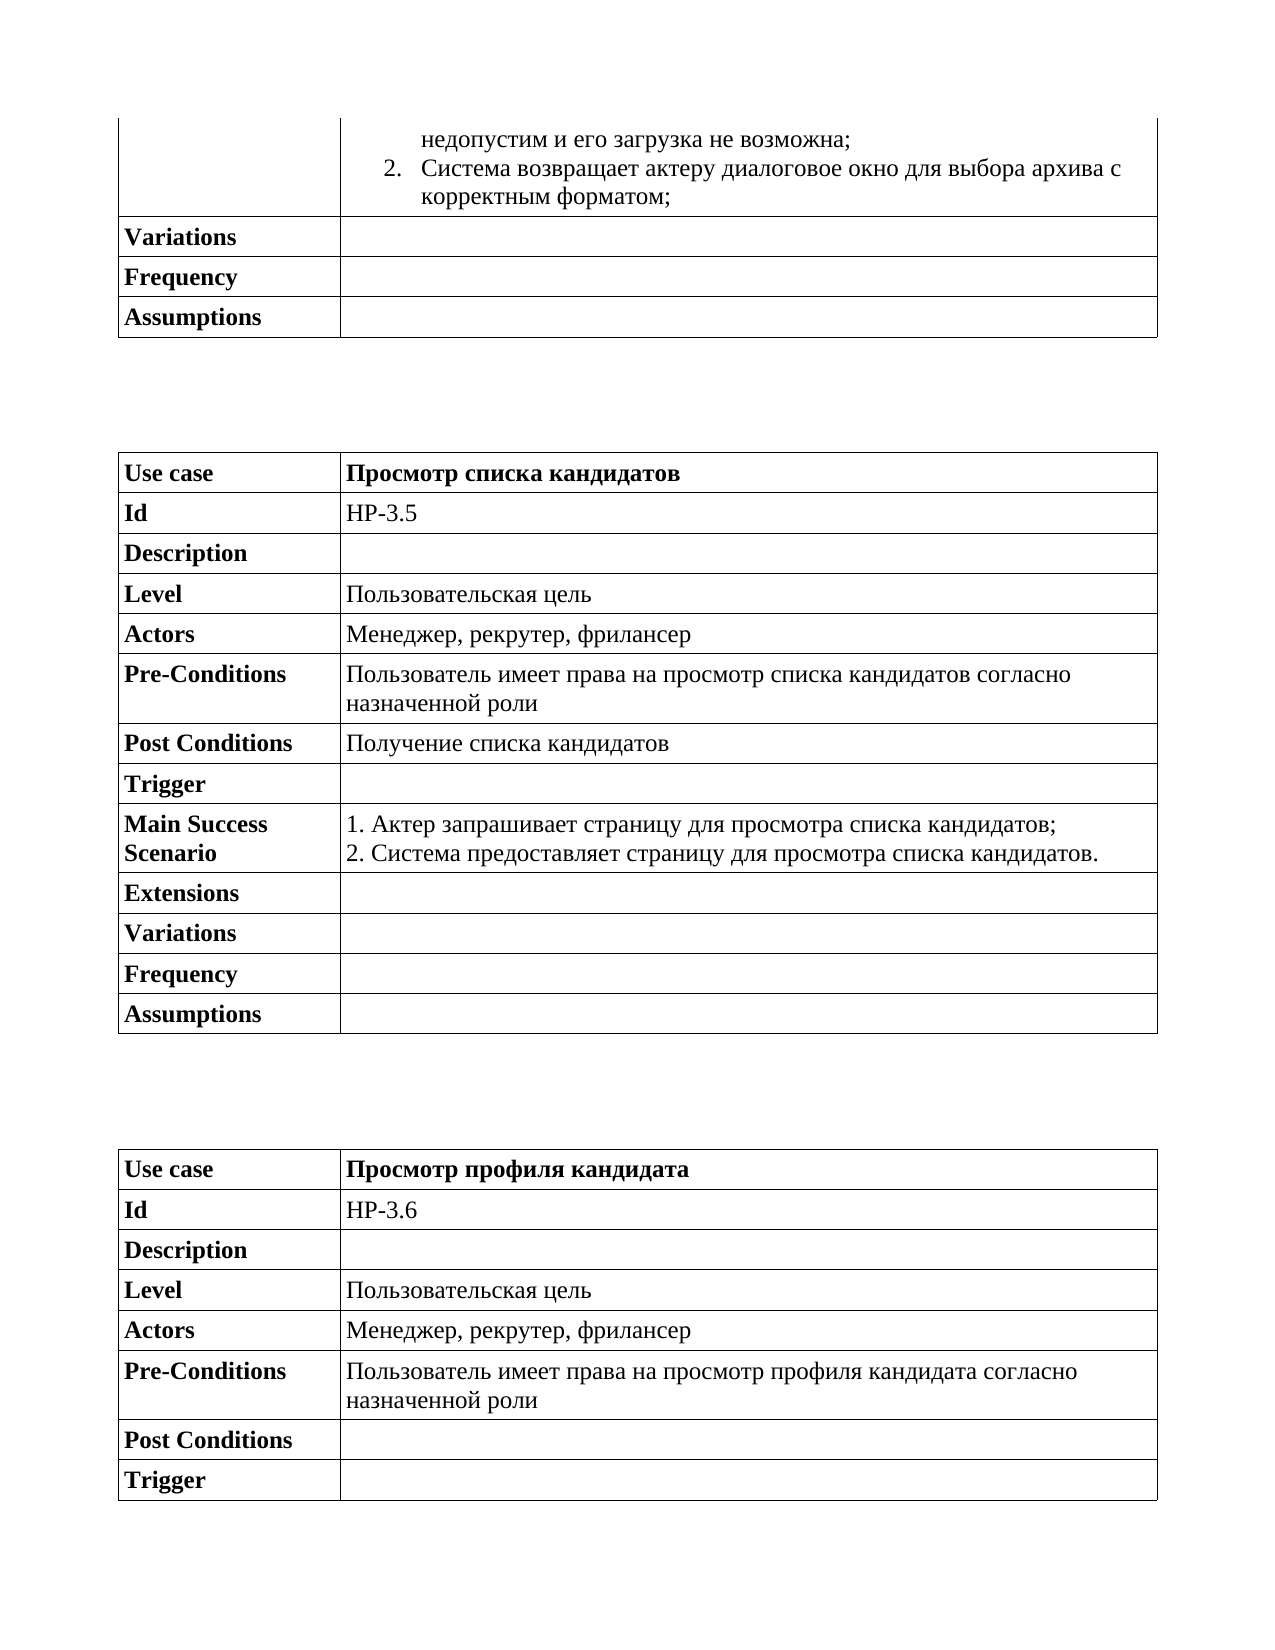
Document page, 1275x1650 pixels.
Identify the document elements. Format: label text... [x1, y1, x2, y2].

table_cell Получение списка кандидатов [341, 724, 1157, 763]
table_cell [341, 534, 1157, 573]
table_cell Пользователь имеет права на просмотр профиля кандидата согласно назначенной роли [341, 1351, 1157, 1419]
table_cell 1. Актер запрашивает страницу для просмотра списка кандидатов; 2. Система предоставляет страницу для просмотра списка кандидатов. [341, 804, 1157, 872]
table_cell Пользовательская цель [341, 574, 1157, 613]
table_cell Post Conditions [119, 724, 340, 763]
table_header Просмотр списка кандидатов [341, 453, 1157, 492]
table_cell [341, 873, 1157, 913]
table_header Use case [119, 1150, 340, 1189]
table_cell Variations [119, 914, 340, 953]
table_cell Менеджер, рекрутер, фрилансер [341, 614, 1157, 653]
table_cell [341, 1420, 1157, 1459]
table_cell Id [119, 493, 340, 533]
table_cell НР-3.5 [341, 493, 1157, 533]
table_cell Main Success Scenario [119, 804, 340, 872]
table_cell [341, 764, 1157, 803]
table_cell Variations [119, 217, 340, 256]
table_header Use case [119, 453, 340, 492]
table_cell Level [119, 574, 340, 613]
table_cell [341, 217, 1157, 256]
table_cell [341, 257, 1157, 296]
table_cell [341, 297, 1157, 337]
table_cell НР-3.6 [341, 1190, 1157, 1229]
table_cell недопустим и его загрузка не возможна; Система возвращает актеру диалоговое окно для выбора архива с корректным форматом; [341, 118, 1157, 216]
table_cell Pre-Conditions [119, 654, 340, 723]
table_cell Пользователь имеет права на просмотр списка кандидатов согласно назначенной роли [341, 654, 1157, 723]
table_cell Менеджер, рекрутер, фрилансер [341, 1311, 1157, 1350]
table_cell Post Conditions [119, 1420, 340, 1459]
table_cell Extensions [119, 873, 340, 913]
table_cell Frequency [119, 954, 340, 993]
table_cell Pre-Conditions [119, 1351, 340, 1419]
table_cell Actors [119, 1311, 340, 1350]
table_cell Frequency [119, 257, 340, 296]
table_cell Description [119, 1230, 340, 1269]
table_cell [341, 1460, 1157, 1500]
table_cell [341, 914, 1157, 953]
table_cell [341, 954, 1157, 993]
table_cell [341, 1230, 1157, 1269]
table_cell [341, 994, 1157, 1033]
table_cell Assumptions [119, 994, 340, 1033]
table_header Просмотр профиля кандидата [341, 1150, 1157, 1189]
table_cell Actors [119, 614, 340, 653]
table_cell Id [119, 1190, 340, 1229]
table_cell [119, 118, 340, 216]
table_cell Trigger [119, 764, 340, 803]
table_cell Level [119, 1270, 340, 1310]
table_cell Trigger [119, 1460, 340, 1500]
table_cell Assumptions [119, 297, 340, 337]
table_cell Пользовательская цель [341, 1270, 1157, 1310]
table_cell Description [119, 534, 340, 573]
